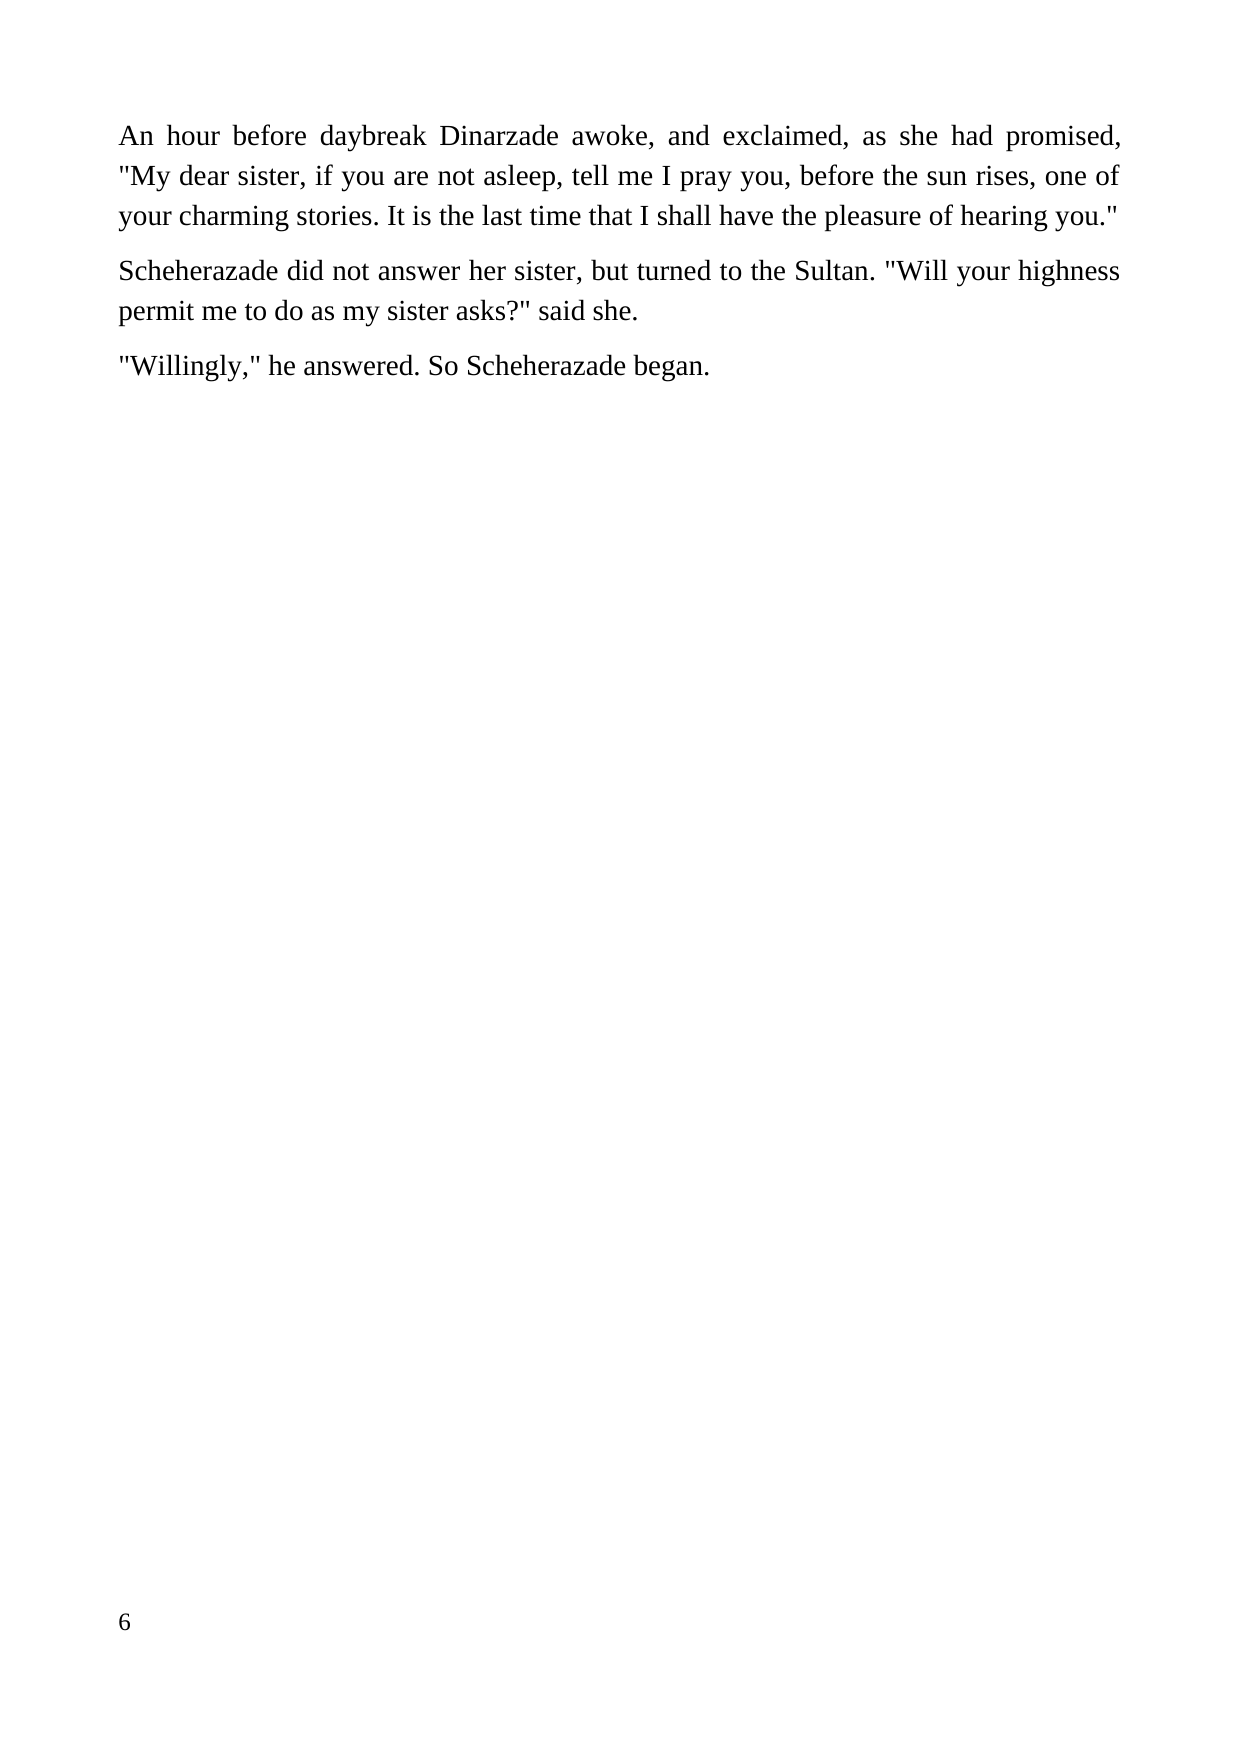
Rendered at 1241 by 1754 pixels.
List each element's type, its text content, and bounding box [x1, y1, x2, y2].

text "Willingly," he answered. So Scheherazade began. [118, 348, 1122, 382]
text An hour before daybreak Dinarzade awoke, and exclaimed, as she had promised, "My dear sister, if you are not asleep, tell me I pray you, before the sun rises, one of your charming stories. It is the last time that I shall have the pleasure of hearing you." [118, 118, 1122, 232]
text Scheherazade did not answer her sister, but turned to the Sultan. "Will your highness permit me to do as my sister asks?" said she. [118, 253, 1122, 327]
